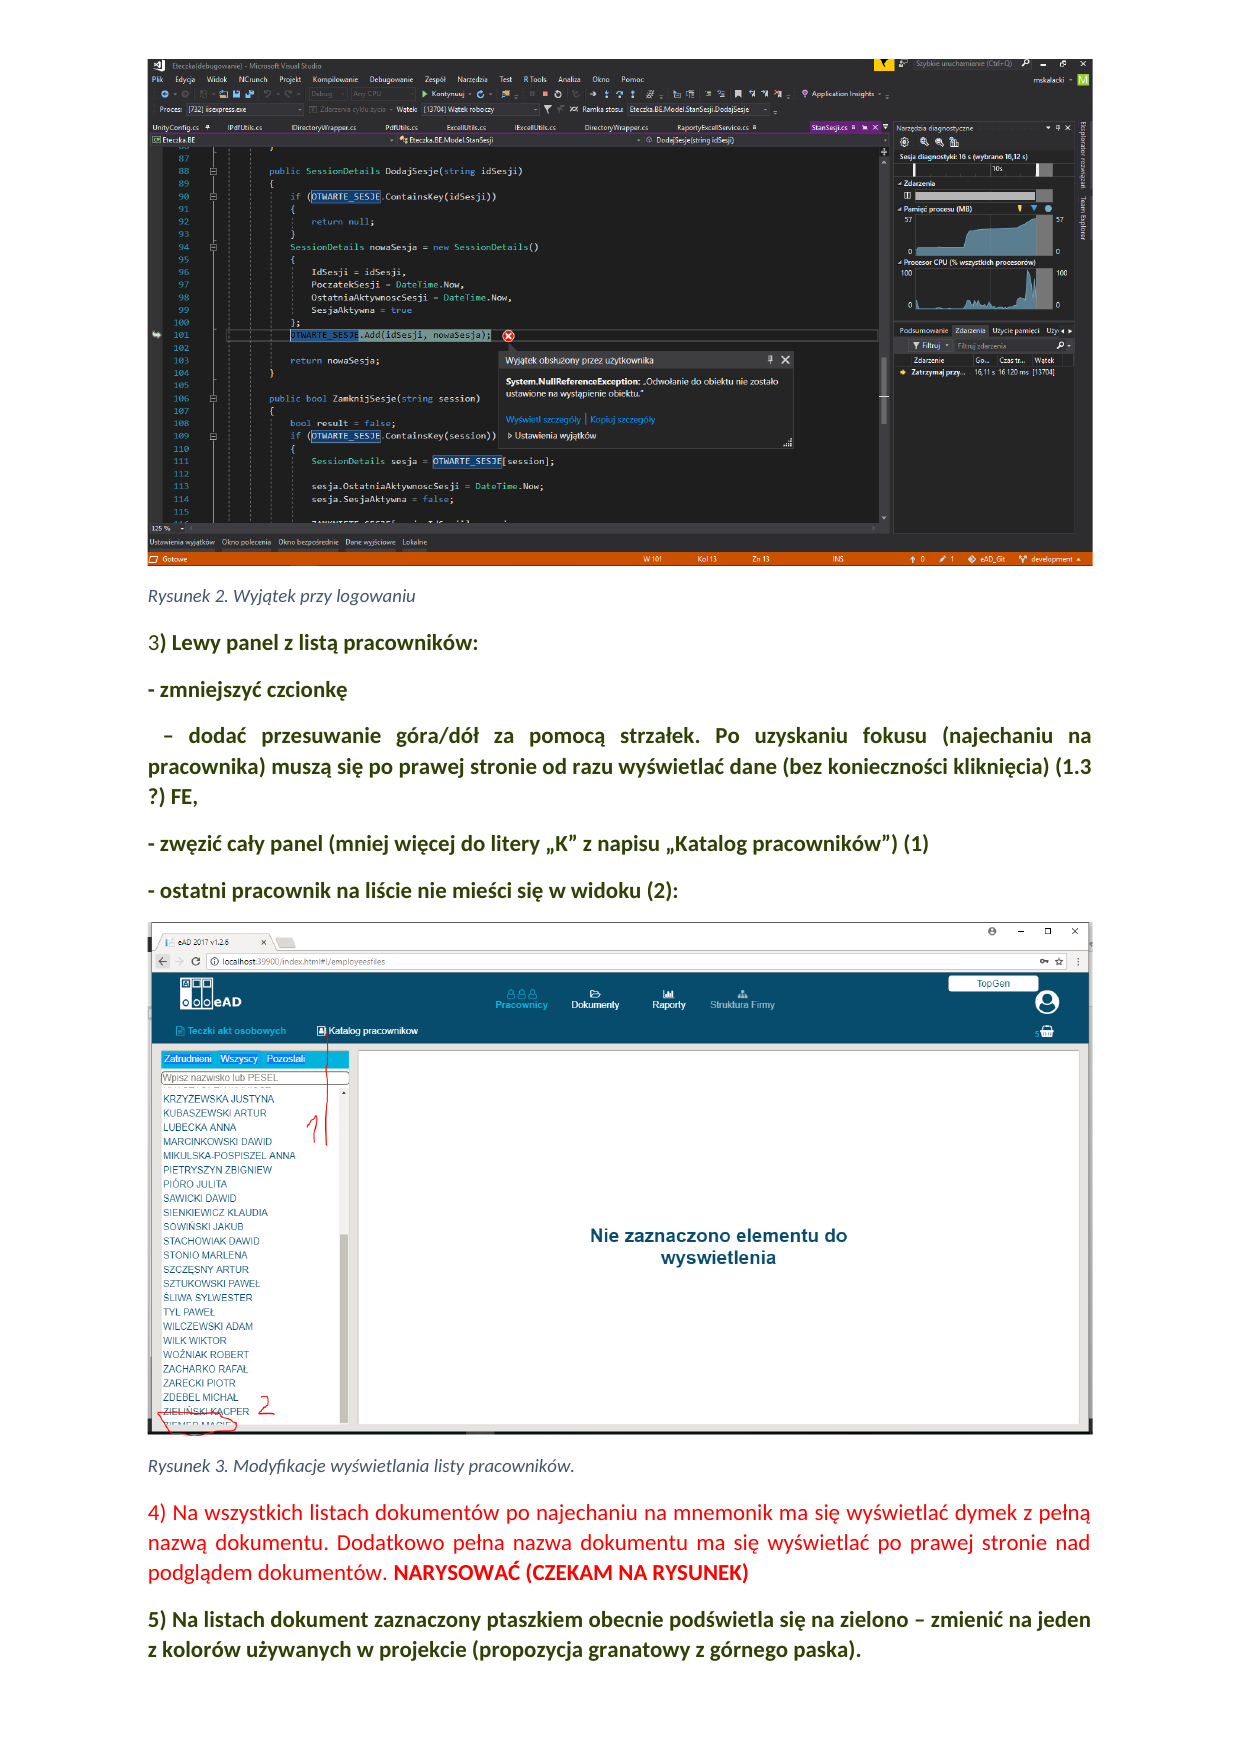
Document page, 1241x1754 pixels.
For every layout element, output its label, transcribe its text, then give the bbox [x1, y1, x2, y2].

text - ostatni pracownik na liście nie mieści się w widoku (2): [148, 876, 1093, 904]
text Rysunek 2. Wyjątek przy logowaniu [148, 584, 1093, 607]
text - zwęzić cały panel (mniej więcej do litery „K” z napisu „Katalog pracowników”) (1) [148, 829, 1093, 857]
picture [147, 59, 1093, 566]
text 4) Na wszystkich listach dokumentów po najechaniu na mnemonik ma się wyświetlać dymek z pełną nazwą dokumentu. Dodatkowo pełna nazwa dokumentu ma się wyświetlać po prawej stronie nad podglądem dokumentów. NARYSOWAĆ (CZEKAM NA RYSUNEK) [148, 1498, 1093, 1586]
text - zmniejszyć czcionkę [148, 675, 1093, 703]
text 5) Na listach dokument zaznaczony ptaszkiem obecnie podświetla się na zielono – zmienić na jeden z kolorów używanych w projekcie (propozycja granatowy z górnego paska). [148, 1605, 1093, 1663]
text – dodać przesuwanie góra/dół za pomocą strzałek. Po uzyskaniu fokusu (najechaniu na pracownika) muszą się po prawej stronie od razu wyświetlać dane (bez konieczności kliknięcia) (1.3 ?) FE, [148, 722, 1093, 810]
picture [147, 922, 1093, 1436]
text 3) Lewy panel z listą pracowników: [148, 628, 1093, 656]
text Rysunek 3. Modyfikacje wyświetlania listy pracowników. [148, 1454, 1093, 1477]
